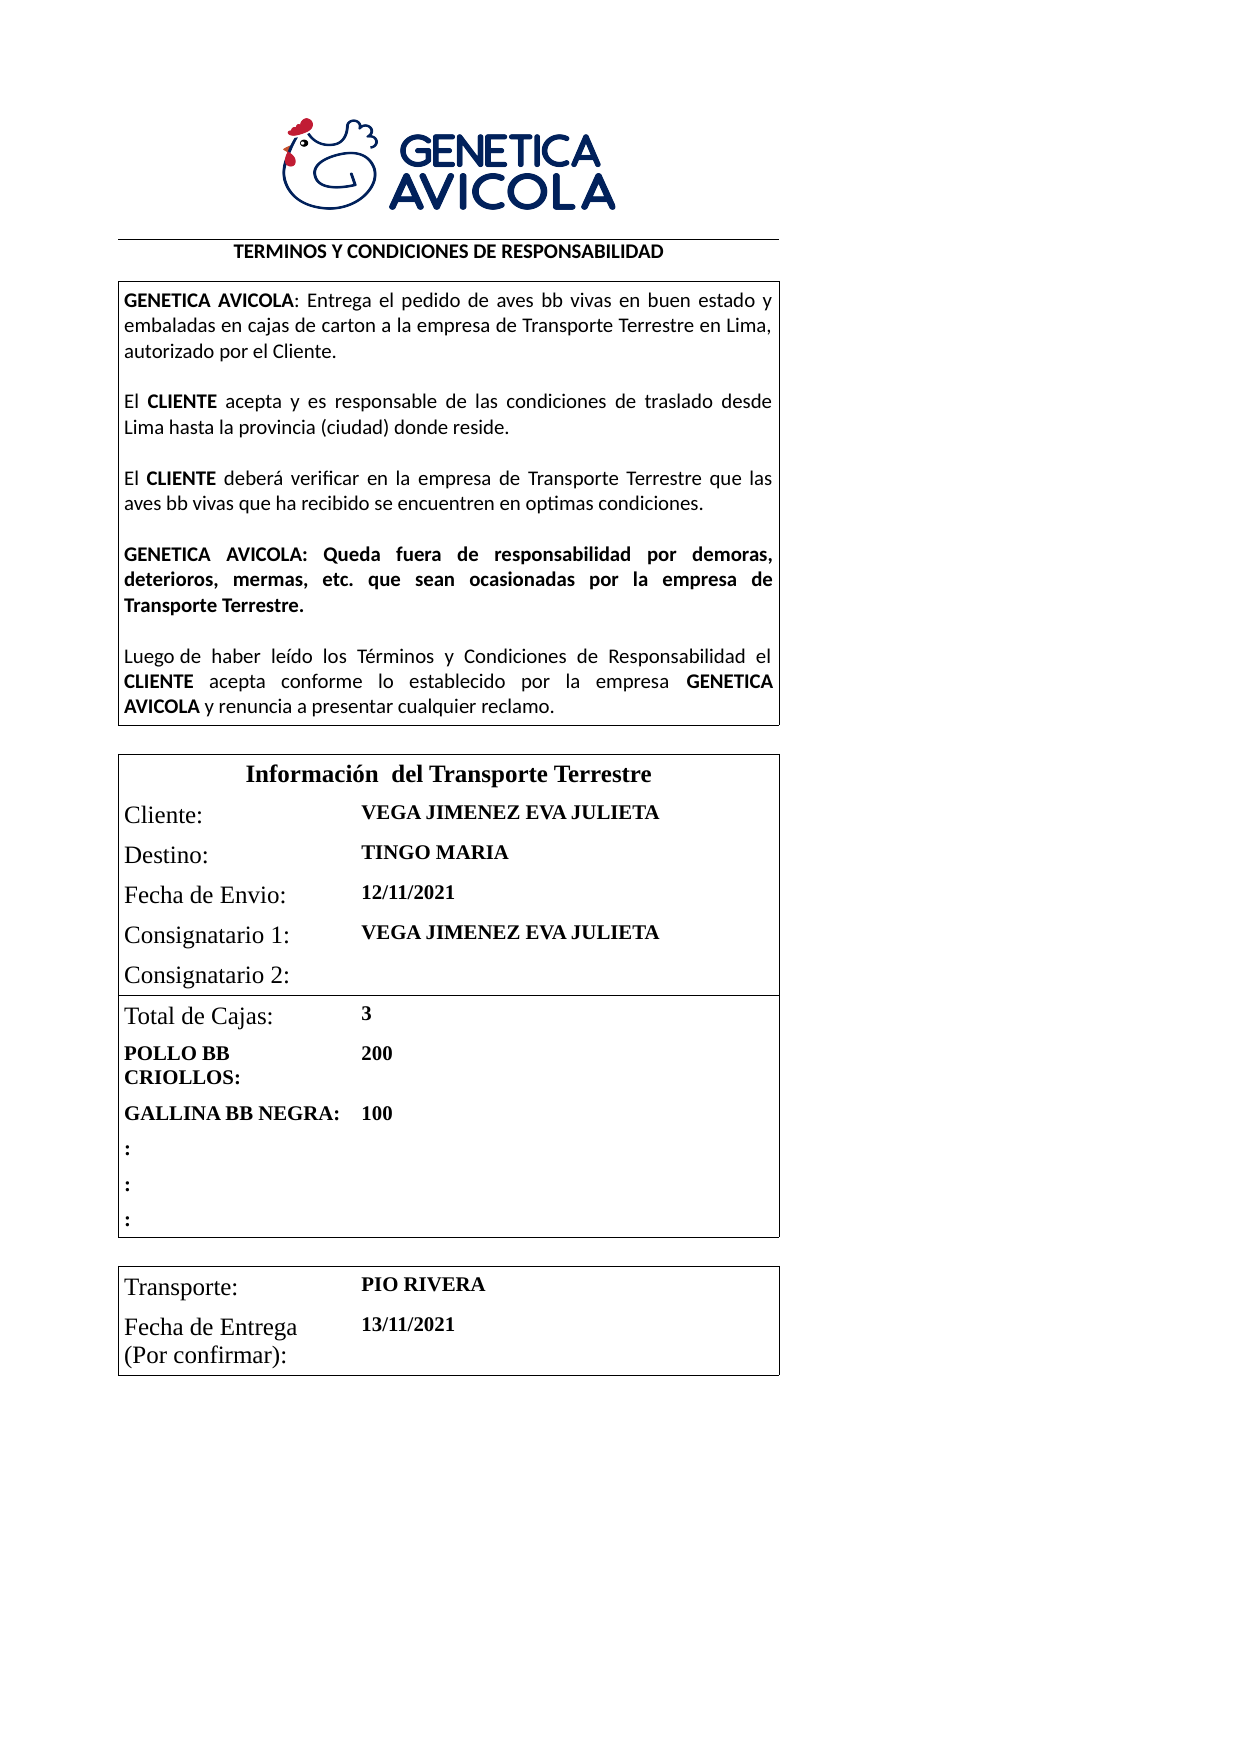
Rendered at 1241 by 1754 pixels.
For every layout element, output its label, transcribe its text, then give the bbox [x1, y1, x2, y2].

table_cell : [119, 1166, 356, 1201]
table_cell Cliente: [119, 794, 356, 834]
table_cell 12/11/2021 [356, 874, 779, 914]
table_cell [356, 1130, 779, 1166]
table_cell Fecha de Envio: [119, 874, 356, 914]
table_cell Total de Cajas: [119, 996, 356, 1035]
table_cell [356, 955, 779, 995]
table_cell 100 [356, 1095, 779, 1130]
table_cell GENETICA AVICOLA: Entrega el pedido de aves bb vivas en buen estado y embaladas en cajas de carton a la empresa de Transporte Terrestre en Lima, autorizado por el Cliente. El CLIENTE acepta y es responsable de las condiciones de traslado desde Lima hasta la provincia (ciudad) donde reside. El CLIENTE deberá verificar en la empresa de Transporte Terrestre que las aves bb vivas que ha recibido se encuentren en optimas condiciones. GENETICA AVICOLA: Queda fuera de responsabilidad por demoras, deterioros, mermas, etc. que sean ocasionadas por la empresa de Transporte Terrestre. Luego de haber leído los Términos y Condiciones de Responsabilidad el CLIENTE acepta conforme lo establecido por la empresa GENETICA AVICOLA y renuncia a presentar cualquier reclamo. [119, 282, 779, 725]
table_cell 13/11/2021 [356, 1306, 779, 1375]
table_cell [356, 1238, 779, 1266]
table_cell [356, 1201, 779, 1237]
table_cell Consignatario 1: [119, 915, 356, 955]
table_cell : [119, 1201, 356, 1237]
table_cell GALLINA BB NEGRA: [119, 1095, 356, 1130]
table_header TERMINOS Y CONDICIONES DE RESPONSABILIDAD [118, 240, 779, 281]
table_cell POLLO BB CRIOLLOS: [119, 1035, 356, 1095]
table_cell Transporte: [119, 1267, 356, 1306]
table_cell PIO RIVERA [356, 1267, 779, 1306]
table_cell : [119, 1130, 356, 1166]
table_cell Fecha de Entrega (Por confirmar): [119, 1306, 356, 1375]
table_cell VEGA JIMENEZ EVA JULIETA [356, 794, 779, 834]
table_cell [356, 1166, 779, 1201]
table_cell 200 [356, 1035, 779, 1095]
table_cell 3 [356, 996, 779, 1035]
table_cell TINGO MARIA [356, 834, 779, 874]
table_cell [118, 1238, 356, 1266]
table_header Información del Transporte Terrestre [119, 755, 779, 794]
picture [282, 118, 616, 210]
table_cell Consignatario 2: [119, 955, 356, 995]
table_cell VEGA JIMENEZ EVA JULIETA [356, 915, 779, 955]
table_cell Destino: [119, 834, 356, 874]
